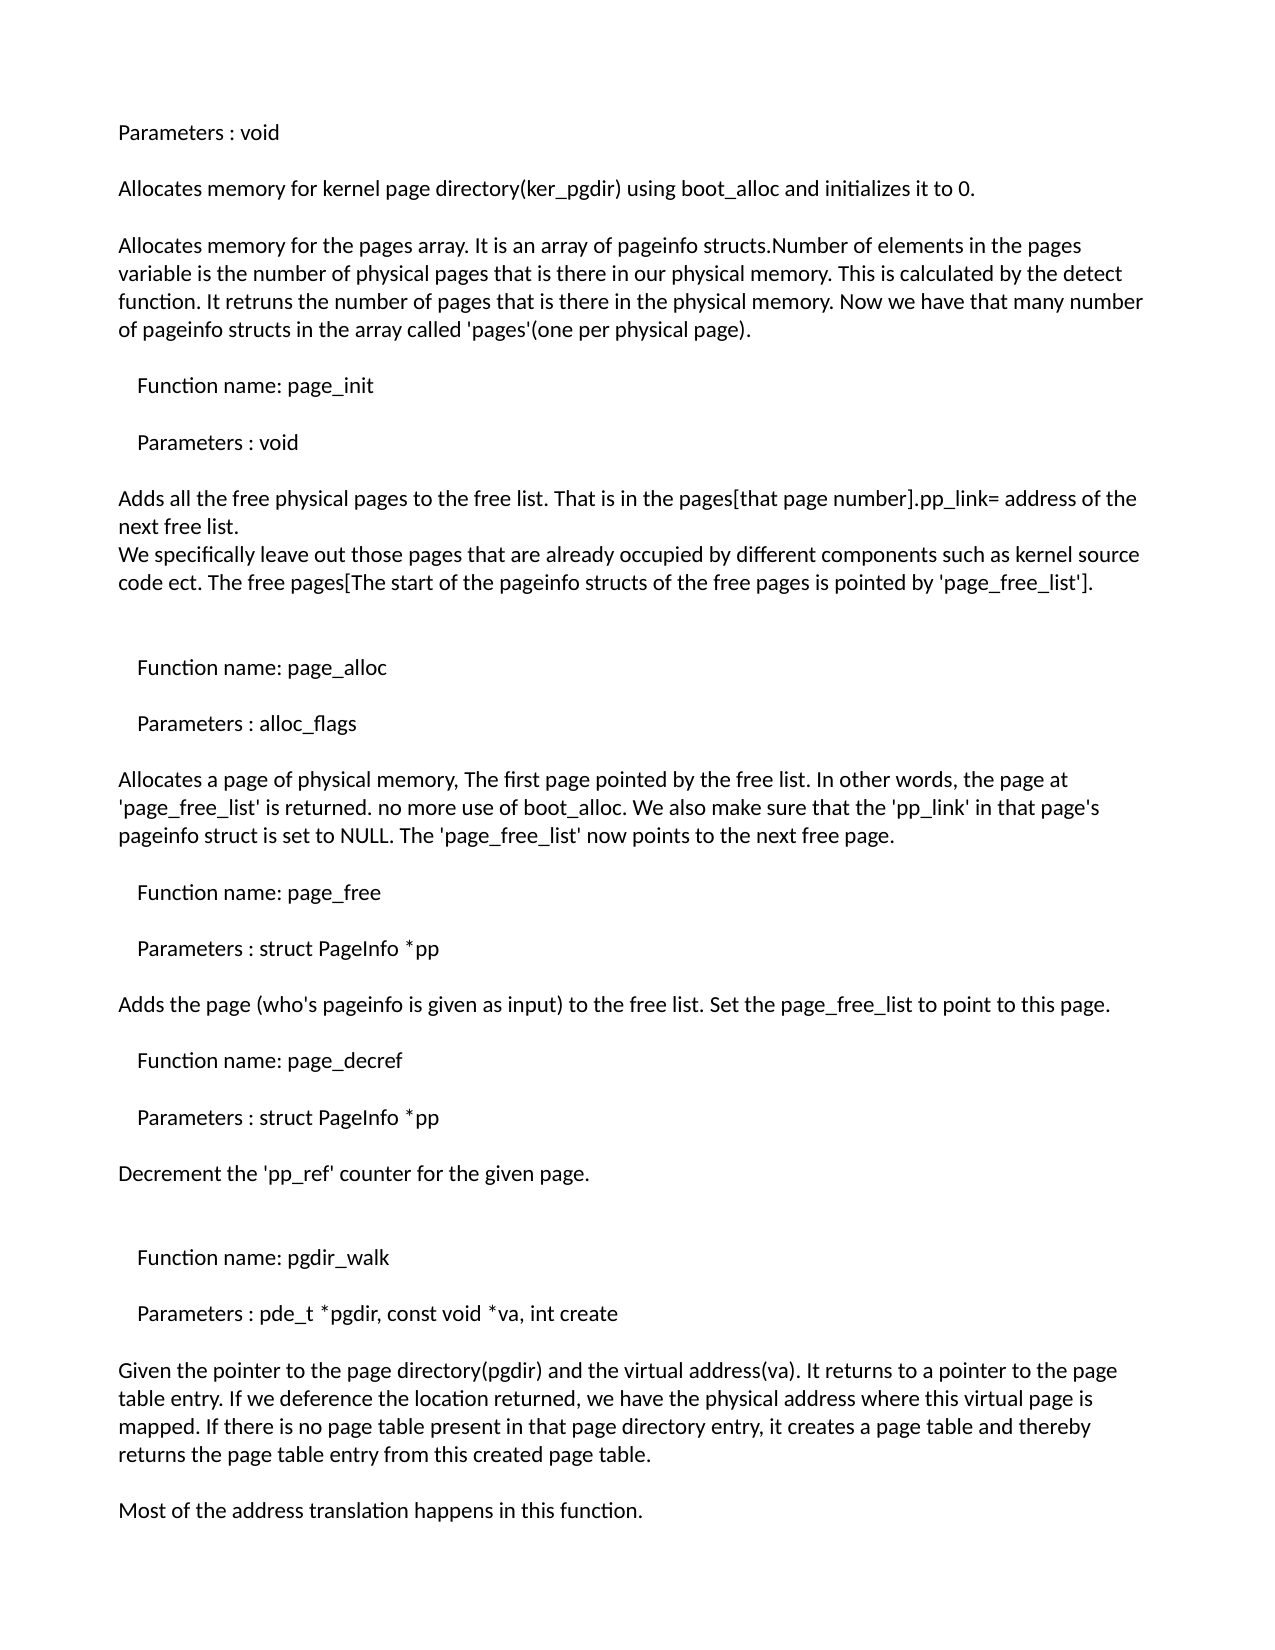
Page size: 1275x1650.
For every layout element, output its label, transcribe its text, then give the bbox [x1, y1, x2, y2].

text Parameters : void Allocates memory for kernel page directory(ker_pgdir) using boot_alloc and initializes it to 0. Allocates memory for the pages array. It is an array of pageinfo structs.Number of elements in the pages variable is the number of physical pages that is there in our physical memory. This is calculated by the detect function. It retruns the number of pages that is there in the physical memory. Now we have that many number of pageinfo structs in the array called 'pages'(one per physical page). Function name: page_init Parameters : void Adds all the free physical pages to the free list. That is in the pages[that page number].pp_link= address of the next free list. We specifically leave out those pages that are already occupied by different components such as kernel source code ect. The free pages[The start of the pageinfo structs of the free pages is pointed by 'page_free_list']. Function name: page_alloc Parameters : alloc_flags Allocates a page of physical memory, The first page pointed by the free list. In other words, the page at 'page_free_list' is returned. no more use of boot_alloc. We also make sure that the 'pp_link' in that page's pageinfo struct is set to NULL. The 'page_free_list' now points to the next free page. Function name: page_free Parameters : struct PageInfo *pp Adds the page (who's pageinfo is given as input) to the free list. Set the page_free_list to point to this page. Function name: page_decref Parameters : struct PageInfo *pp Decrement the 'pp_ref' counter for the given page. Function name: pgdir_walk Parameters : pde_t *pgdir, const void *va, int create Given the pointer to the page directory(pgdir) and the virtual address(va). It returns to a pointer to the page table entry. If we deference the location returned, we have the physical address where this virtual page is mapped. If there is no page table present in that page directory entry, it creates a page table and thereby returns the page table entry from this created page table. Most of the address translation happens in this function. [118, 118, 1157, 1524]
